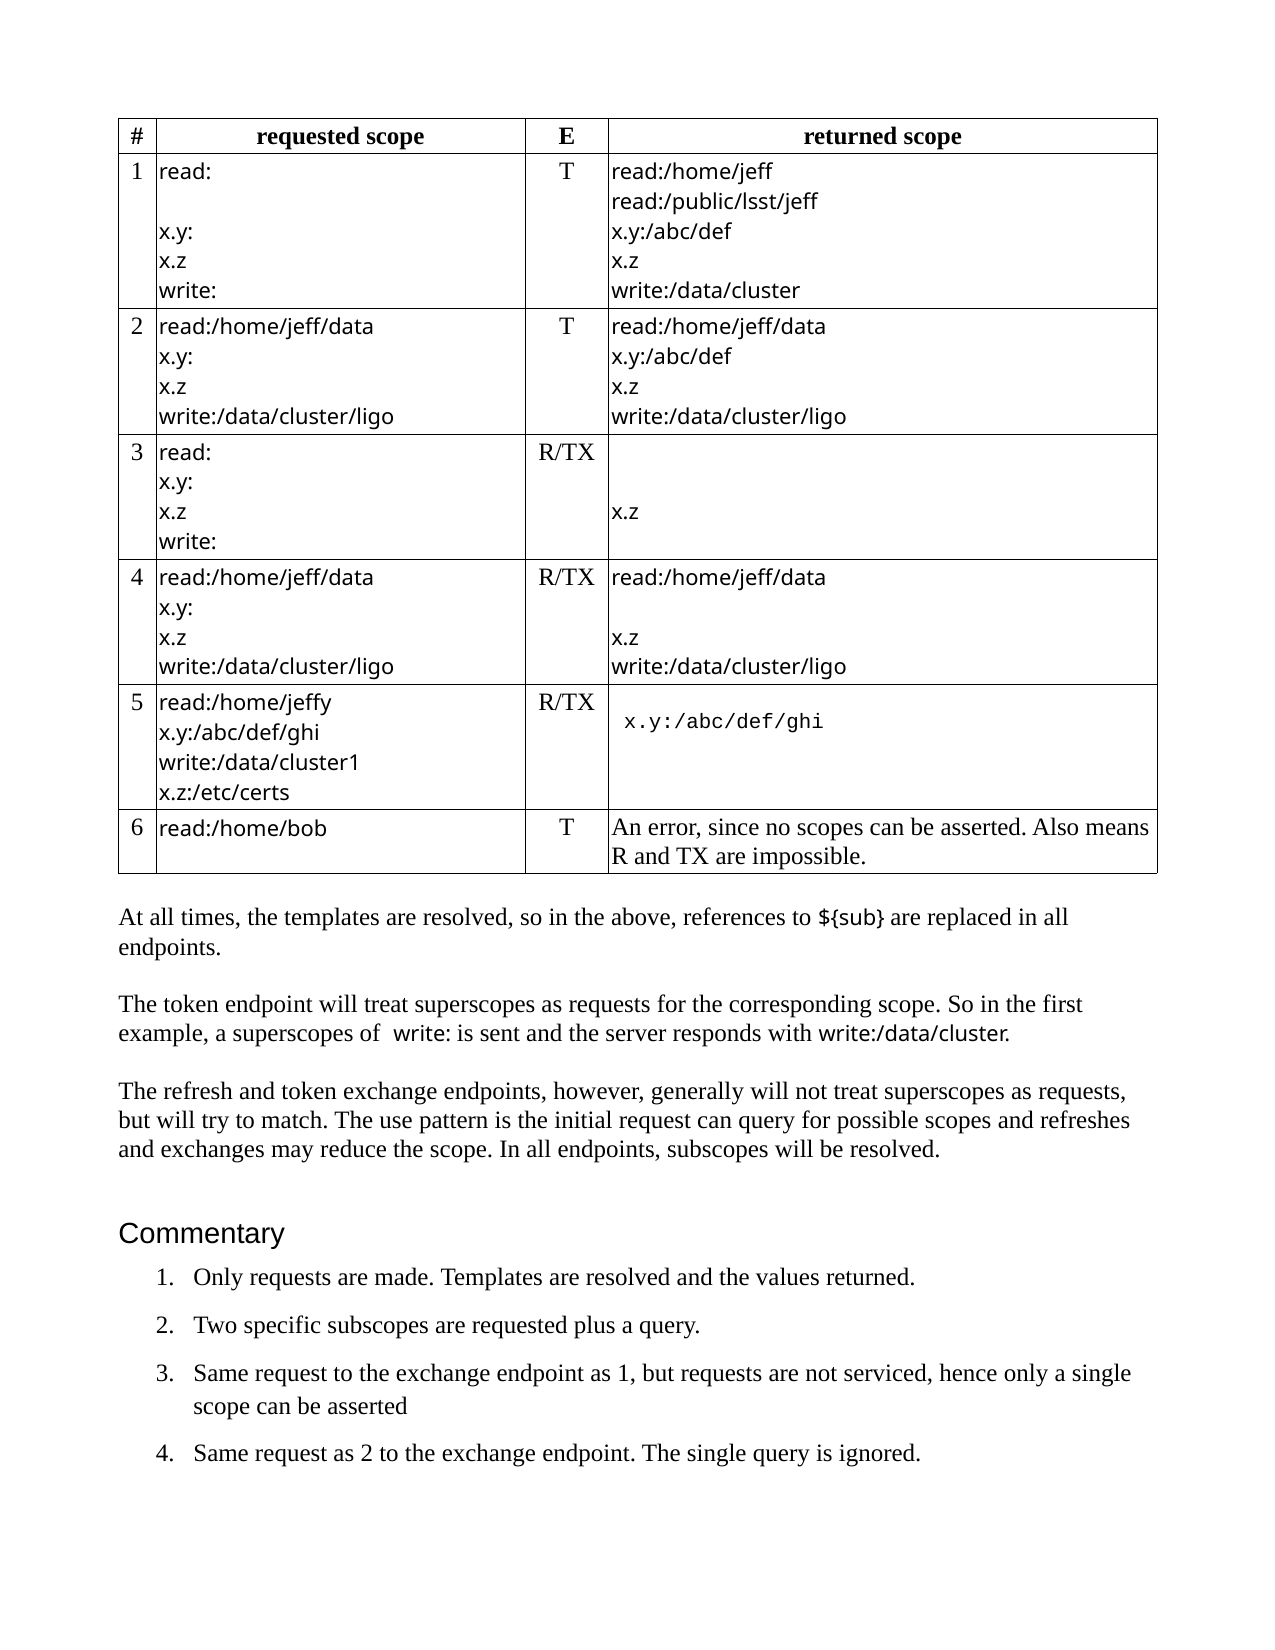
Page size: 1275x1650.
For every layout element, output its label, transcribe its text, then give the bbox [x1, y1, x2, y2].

table_header E [526, 119, 608, 153]
table_cell x.z [609, 435, 1157, 559]
table_header requested scope [157, 119, 525, 153]
table_cell read: x.y: x.z write: [157, 435, 525, 559]
table_cell T [526, 309, 608, 433]
table_cell R/TX [526, 560, 608, 684]
table_cell 6 [119, 810, 156, 873]
table_cell read:/home/jeff/data x.y: x.z write:/data/cluster/ligo [157, 560, 525, 684]
table_cell read:/home/jeff/data x.z write:/data/cluster/ligo [609, 560, 1157, 684]
list Same request as 2 to the exchange endpoint. The single query is ignored. [156, 1438, 1157, 1467]
text The token endpoint will treat superscopes as requests for the corresponding scope. So in the first example, a superscopes of write: is sent and the server responds with write:/data/cluster. [118, 989, 1157, 1048]
table_cell An error, since no scopes can be asserted. Also means R and TX are impossible. [609, 810, 1157, 873]
text At all times, the templates are resolved, so in the above, references to ${sub} are replaced in all endpoints. [118, 902, 1157, 960]
table_cell 4 [119, 560, 156, 684]
table_cell 3 [119, 435, 156, 559]
list Only requests are made. Templates are resolved and the values returned. [156, 1262, 1157, 1291]
text The refresh and token exchange endpoints, however, generally will not treat superscopes as requests, but will try to match. The use pattern is the initial request can query for possible scopes and refreshes and exchanges may reduce the scope. In all endpoints, subscopes will be resolved. [118, 1076, 1157, 1163]
table_cell 1 [119, 154, 156, 308]
table_cell R/TX [526, 685, 608, 809]
table_cell read:/home/jeff/data x.y:/abc/def x.z write:/data/cluster/ligo [609, 309, 1157, 433]
table_header # [119, 119, 156, 153]
subtitle Commentary [118, 1216, 1157, 1250]
list Two specific subscopes are requested plus a query. [156, 1310, 1157, 1339]
table_cell x.y:/abc/def/ghi [609, 685, 1157, 809]
table_cell R/TX [526, 435, 608, 559]
table_cell T [526, 154, 608, 308]
table_cell read:/home/bob [157, 810, 525, 873]
table_cell 5 [119, 685, 156, 809]
table_cell read:/home/jeff/data x.y: x.z write:/data/cluster/ligo [157, 309, 525, 433]
table_header returned scope [609, 119, 1157, 153]
table_cell read:/home/jeff read:/public/lsst/jeff x.y:/abc/def x.z write:/data/cluster [609, 154, 1157, 308]
table_cell read:/home/jeffy x.y:/abc/def/ghi write:/data/cluster1 x.z:/etc/certs [157, 685, 525, 809]
table_cell 2 [119, 309, 156, 433]
table_cell T [526, 810, 608, 873]
list Same request to the exchange endpoint as 1, but requests are not serviced, hence only a single scope can be asserted [156, 1358, 1157, 1419]
table_cell read: x.y: x.z write: [157, 154, 525, 308]
